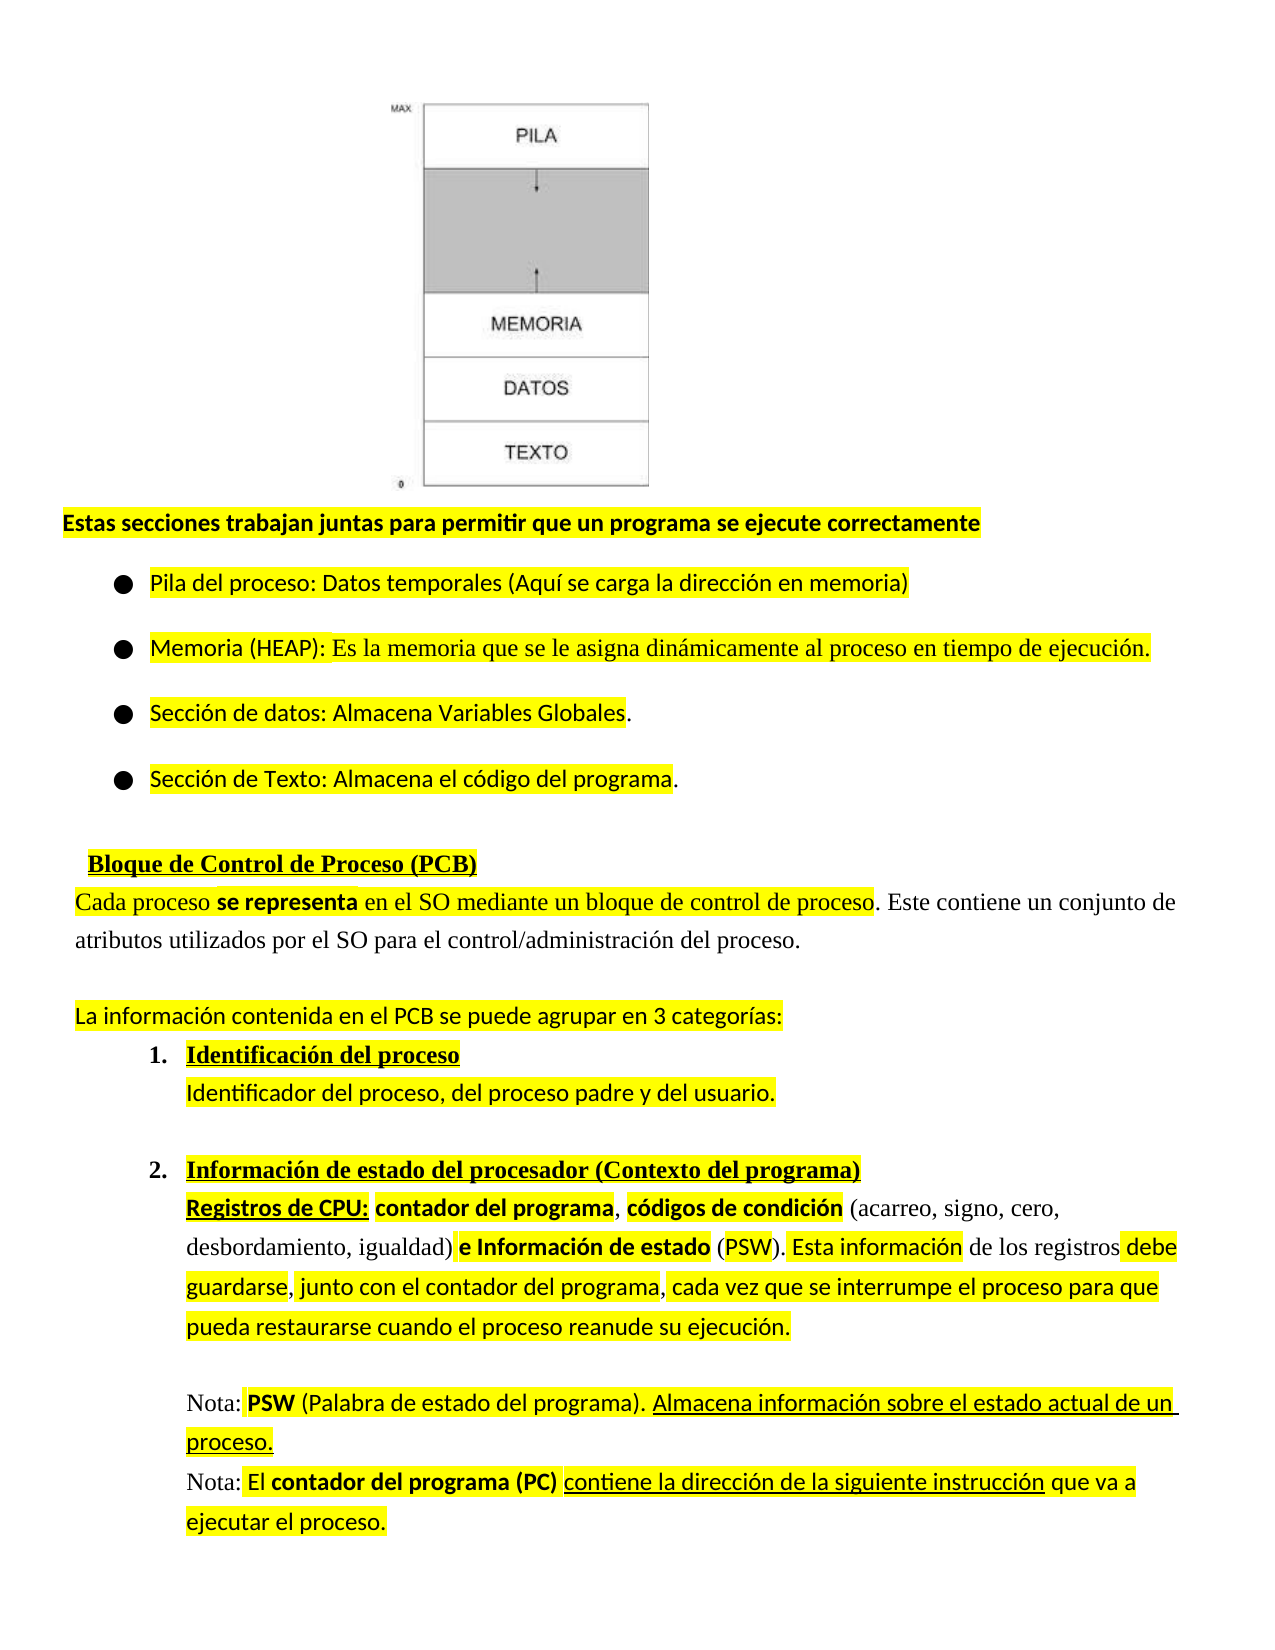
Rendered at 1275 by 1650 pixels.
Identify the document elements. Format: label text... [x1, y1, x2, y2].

picture [391, 102, 649, 491]
text Cada proceso se representa en el SO mediante un bloque de control de proceso. Este contiene un conjunto de atributos utilizados por el SO para el control/administración del proceso. [75, 886, 1212, 954]
text Nota: PSW (Palabra de estado del programa). Almacena información sobre el estado actual de un proceso. [186, 1387, 1212, 1457]
list Memoria (HEAP): Es la memoria que se le asigna dinámicamente al proceso en tiempo de ejecución. [112, 619, 1190, 671]
list Sección de Texto: Almacena el código del programa. [112, 751, 1212, 802]
text La información contenida en el PCB se puede agrupar en 3 categorías: [75, 1000, 1212, 1031]
text Estas secciones trabajan juntas para permitir que un programa se ejecute correctamente [62, 82, 1127, 538]
text Nota: El contador del programa (PC) contiene la dirección de la siguiente instrucción que va a ejecutar el proceso. [186, 1466, 1212, 1536]
text Identificador del proceso, del proceso padre y del usuario. [186, 1077, 1212, 1107]
list Sección de datos: Almacena Variables Globales. [112, 684, 1212, 736]
subtitle Identificación del proceso [149, 1040, 1212, 1068]
subtitle Información de estado del procesador (Contexto del programa) [149, 1155, 1212, 1183]
subtitle Bloque de Control de Proceso (PCB) [75, 849, 1212, 877]
text Registros de CPU: contador del programa, códigos de condición (acarreo, signo, cero, desbordamiento, igualdad) e Información de estado (PSW). Esta información de los registros debe guardarse, junto con el contador del programa, cada vez que se interrumpe el proceso para que pueda restaurarse cuando el proceso reanude su ejecución. [186, 1192, 1190, 1341]
list Pila del proceso: Datos temporales (Aquí se carga la dirección en memoria) [112, 554, 1127, 606]
